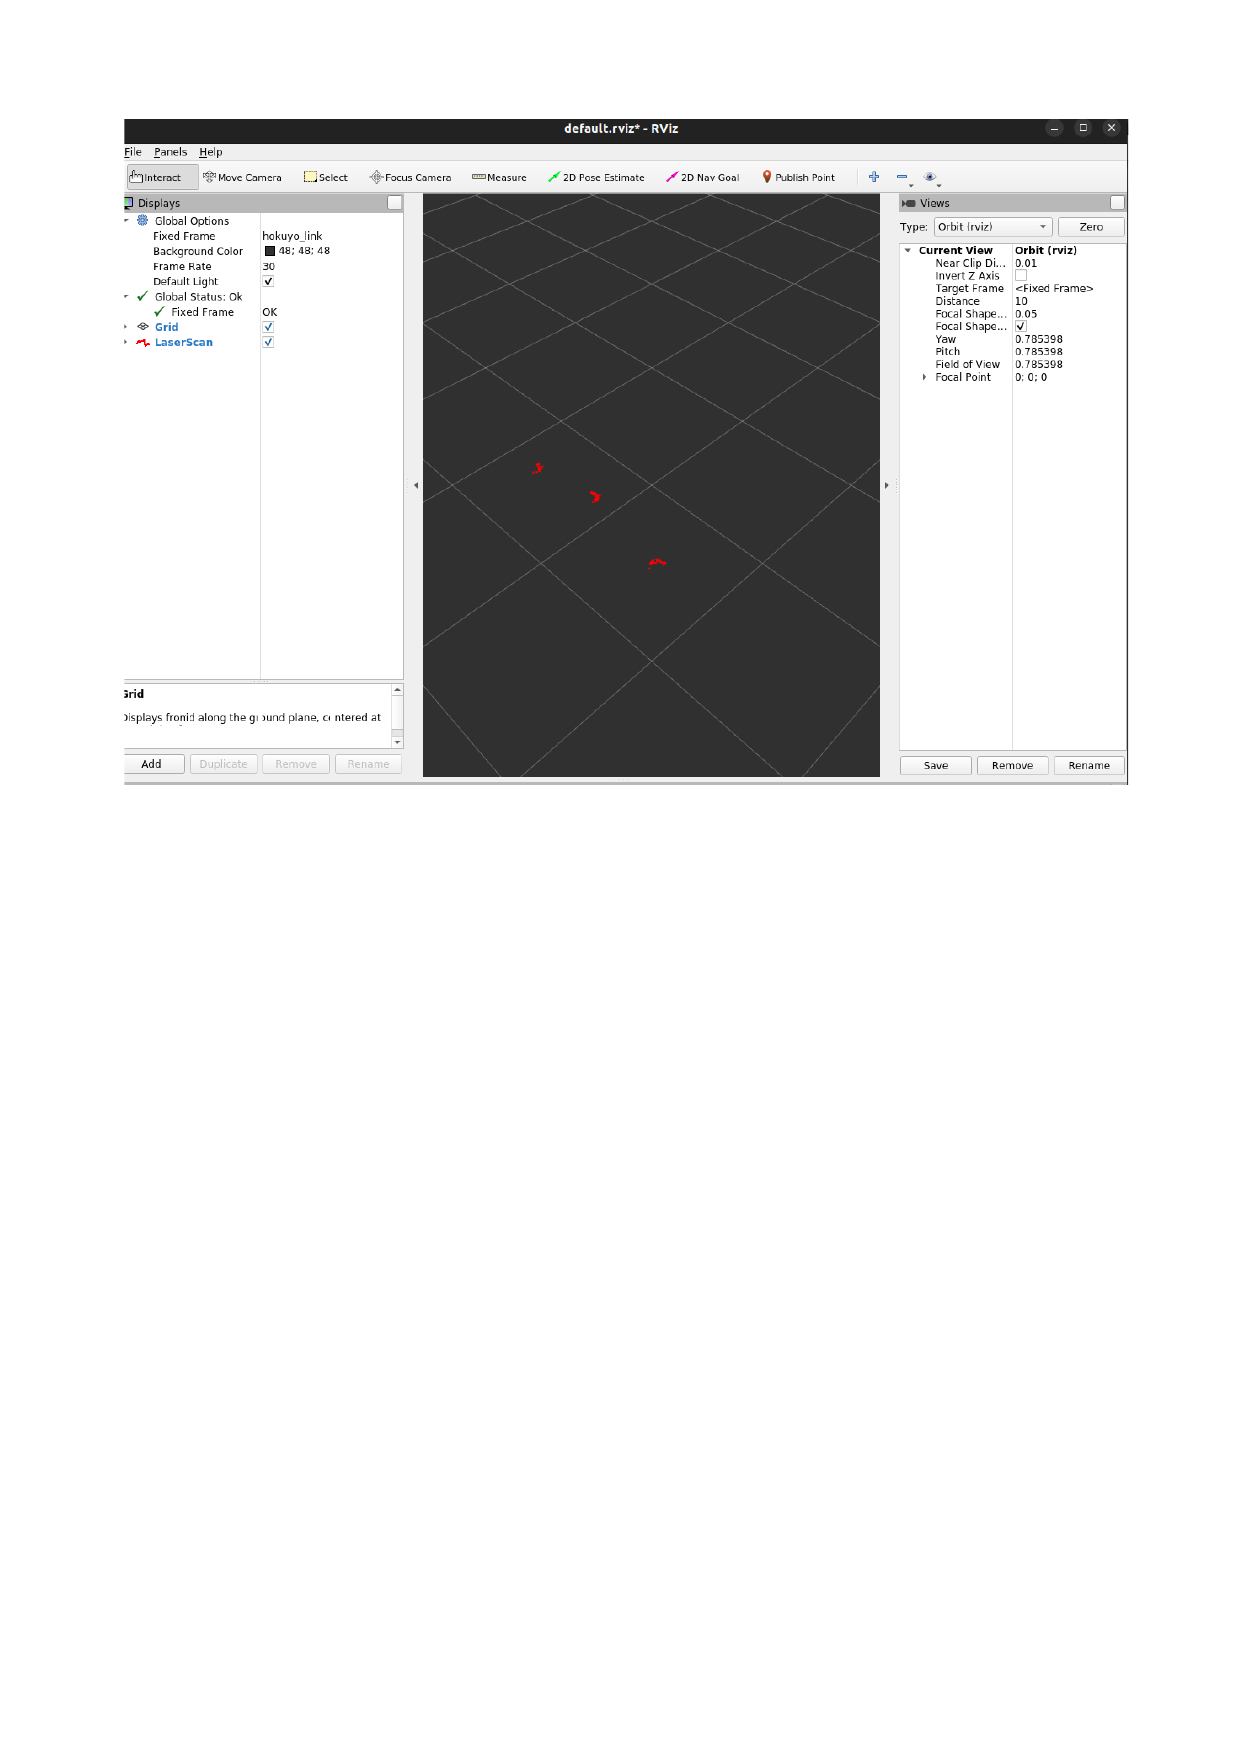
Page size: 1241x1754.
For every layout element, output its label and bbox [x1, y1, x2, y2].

picture [124, 119, 1129, 785]
